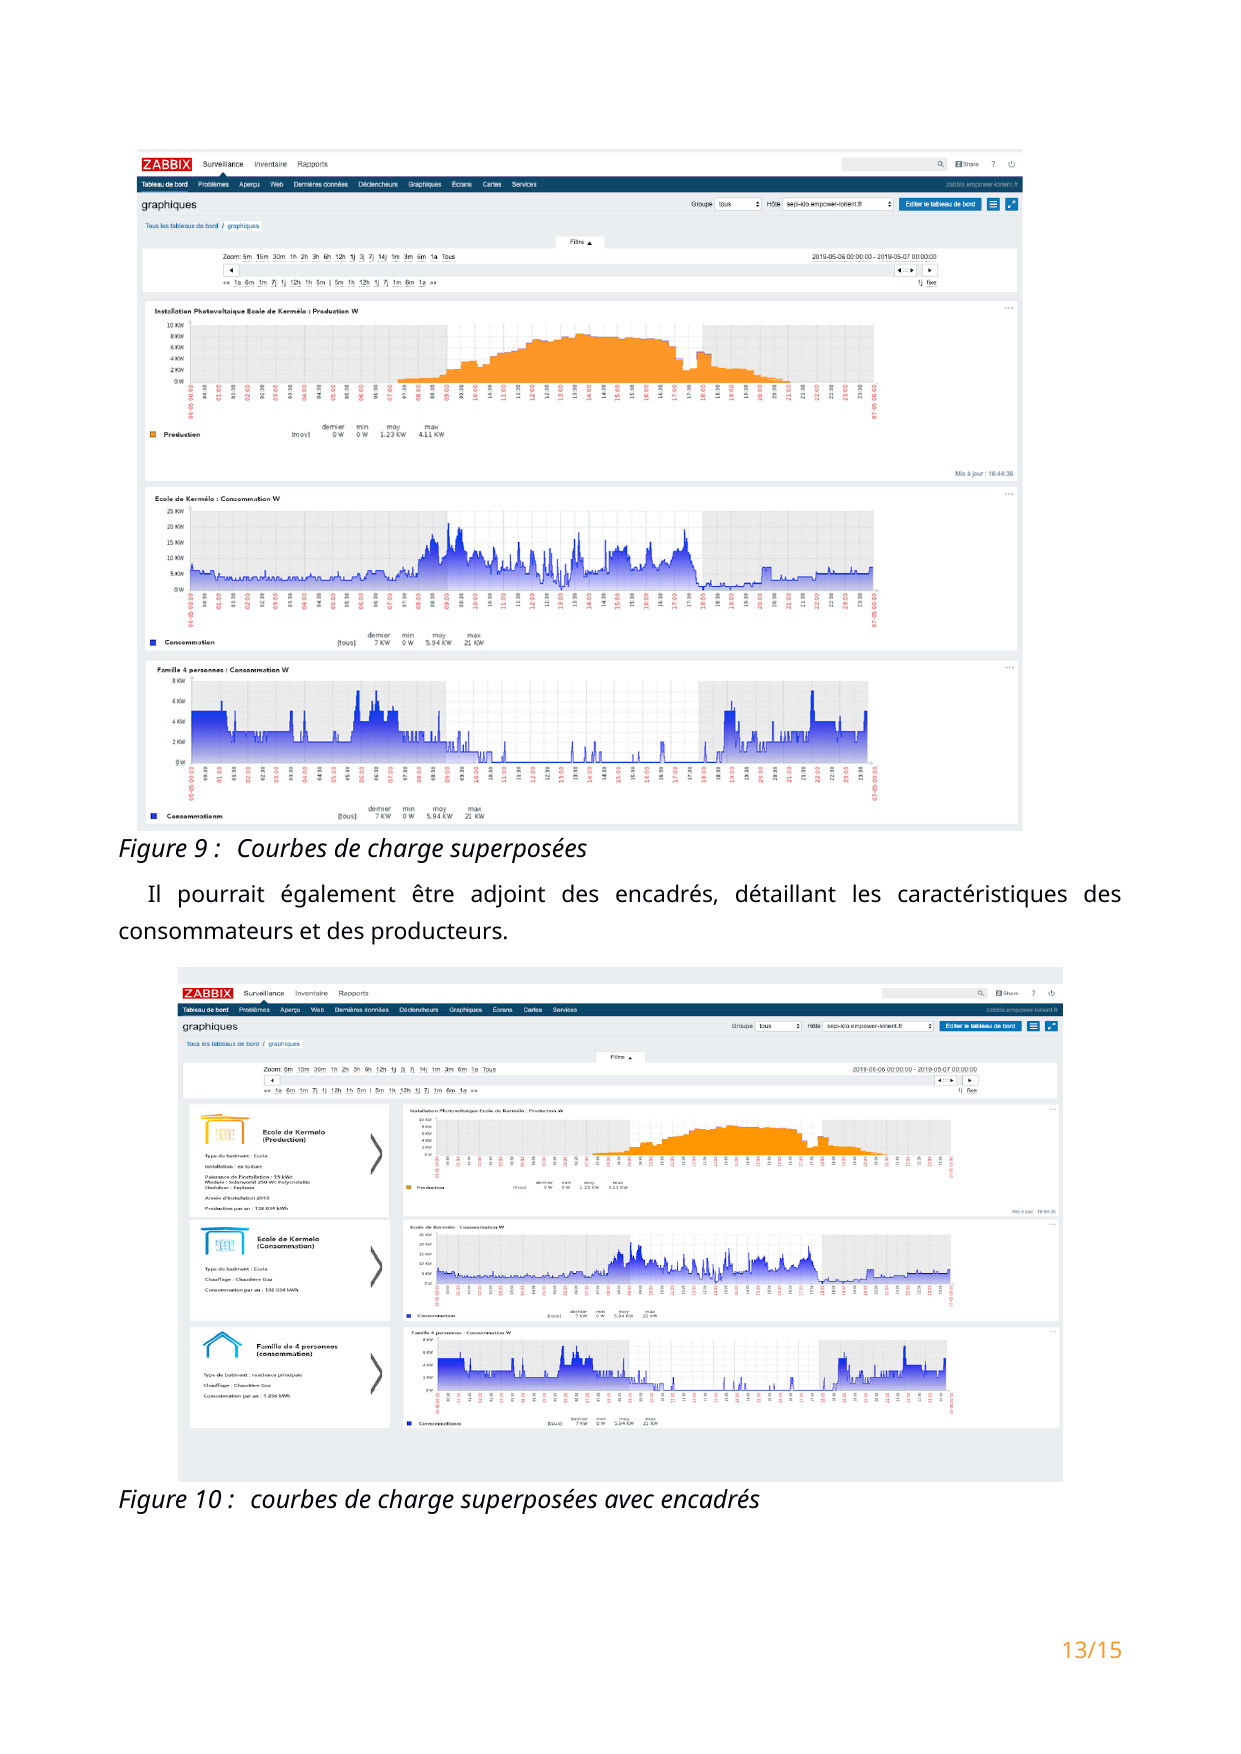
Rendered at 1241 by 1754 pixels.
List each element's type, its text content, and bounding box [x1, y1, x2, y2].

picture [136, 149, 1023, 831]
picture [177, 967, 1063, 1482]
text Figure 9 : Courbes de charge superposées [118, 149, 1122, 865]
text Figure 10 : courbes de charge superposées avec encadrés [118, 980, 1122, 1516]
text Il pourrait également être adjoint des encadrés, détaillant les caractéristiques des consommateurs et des producteurs. [118, 878, 1122, 946]
